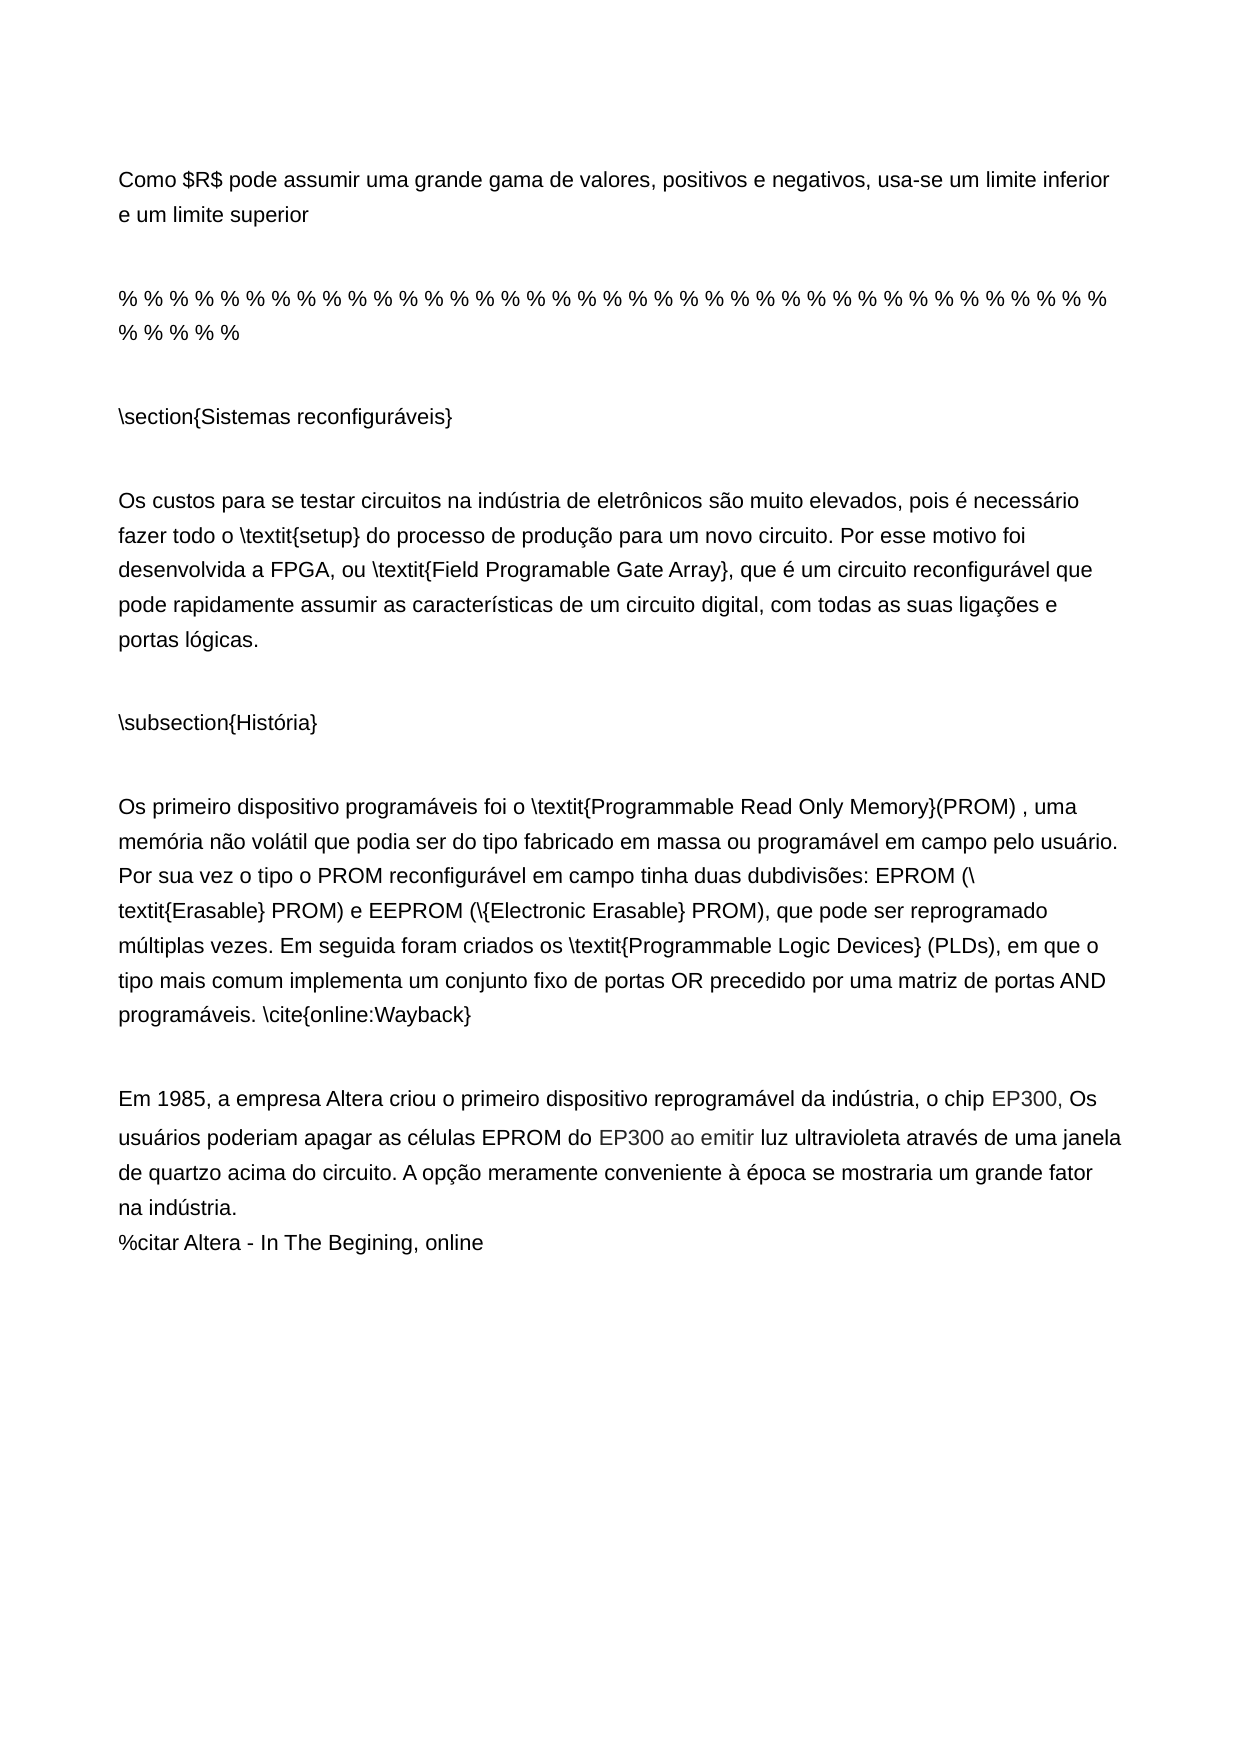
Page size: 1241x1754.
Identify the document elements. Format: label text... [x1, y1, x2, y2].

text \section{Sistemas reconfiguráveis} [118, 404, 1122, 429]
text \subsection{História} [118, 710, 1122, 736]
text Os primeiro dispositivo programáveis foi o \textit{Programmable Read Only Memory}(PROM) , uma memória não volátil que podia ser do tipo fabricado em massa ou programável em campo pelo usuário. Por sua vez o tipo o PROM reconfigurável em campo tinha duas dubdivisões: EPROM (\textit{Erasable} PROM) e EEPROM (\{Electronic Erasable} PROM), que pode ser reprogramado múltiplas vezes. Em seguida foram criados os \textit{Programmable Logic Devices} (PLDs), em que o tipo mais comum implementa um conjunto fixo de portas OR precedido por uma matriz de portas AND programáveis. \cite{online:Wayback} [118, 794, 1122, 1027]
text Como $R$ pode assumir uma grande gama de valores, positivos e negativos, usa-se um limite inferior e um limite superior [118, 167, 1122, 227]
text %citar Altera - In The Begining, online [118, 1229, 1122, 1255]
text Os custos para se testar circuitos na indústria de eletrônicos são muito elevados, pois é necessário fazer todo o \textit{setup} do processo de produção para um novo circuito. Por esse motivo foi desenvolvida a FPGA, ou \textit{Field Programable Gate Array}, que é um circuito reconfigurável que pode rapidamente assumir as características de um circuito digital, com todas as suas ligações e portas lógicas. [118, 488, 1122, 652]
text Em 1985, a empresa Altera criou o primeiro dispositivo reprogramável da indústria, o chip EP300, Os usuários poderiam apagar as células EPROM do EP300 ao emitir luz ultravioleta através de uma janela de quartzo acima do circuito. A opção meramente conveniente à época se mostraria um grande fator na indústria. [118, 1086, 1122, 1220]
text % % % % % % % % % % % % % % % % % % % % % % % % % % % % % % % % % % % % % % % % % % % % [118, 286, 1122, 346]
